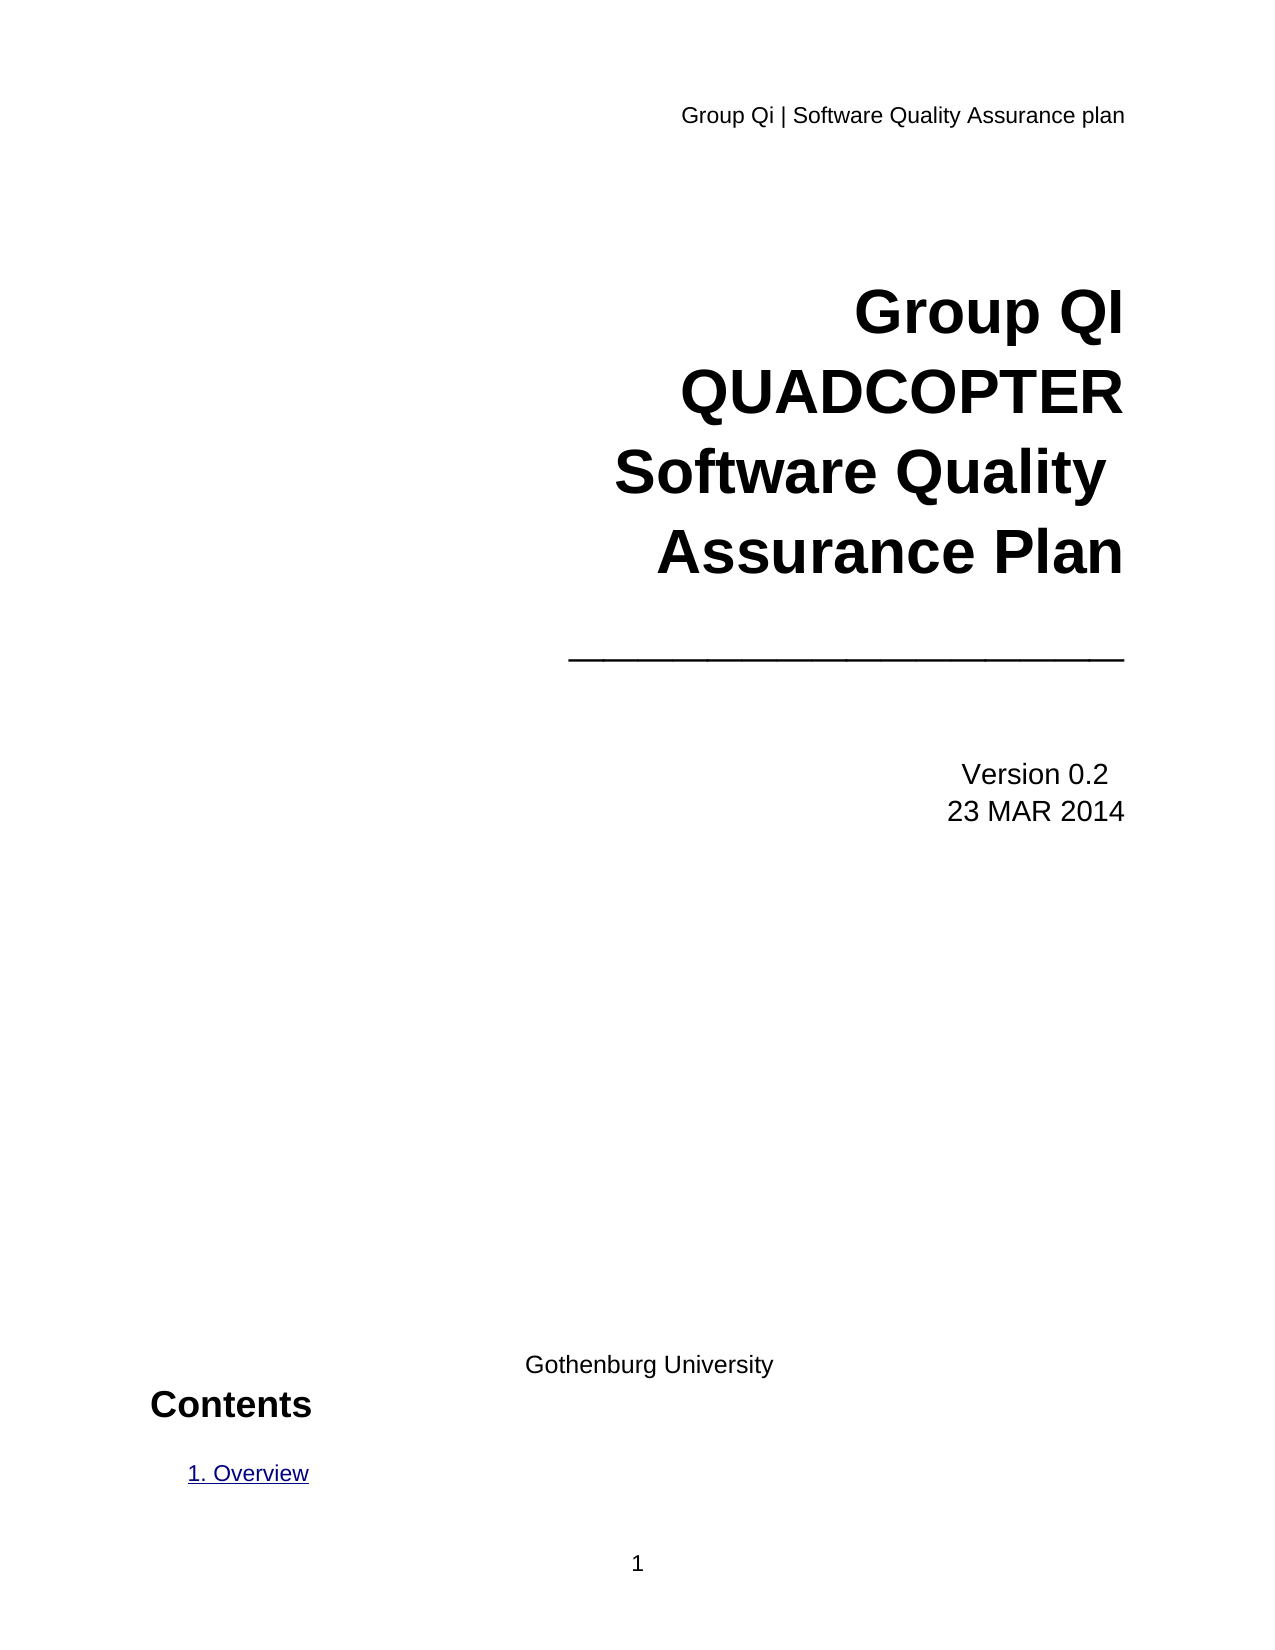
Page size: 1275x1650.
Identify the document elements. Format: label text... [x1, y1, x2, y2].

text Software Quality Assurance Plan [150, 437, 1125, 587]
text 23 MAR 2014 [150, 795, 1125, 828]
text 1. Overview [187, 1461, 1125, 1486]
text Contents [150, 1383, 1125, 1425]
text Version 0.2 [150, 758, 1125, 791]
text Gothenburg University [450, 1351, 1125, 1379]
text QUADCOPTER [150, 357, 1125, 427]
text Group QI [150, 277, 1125, 346]
text ________________ [150, 597, 1125, 667]
